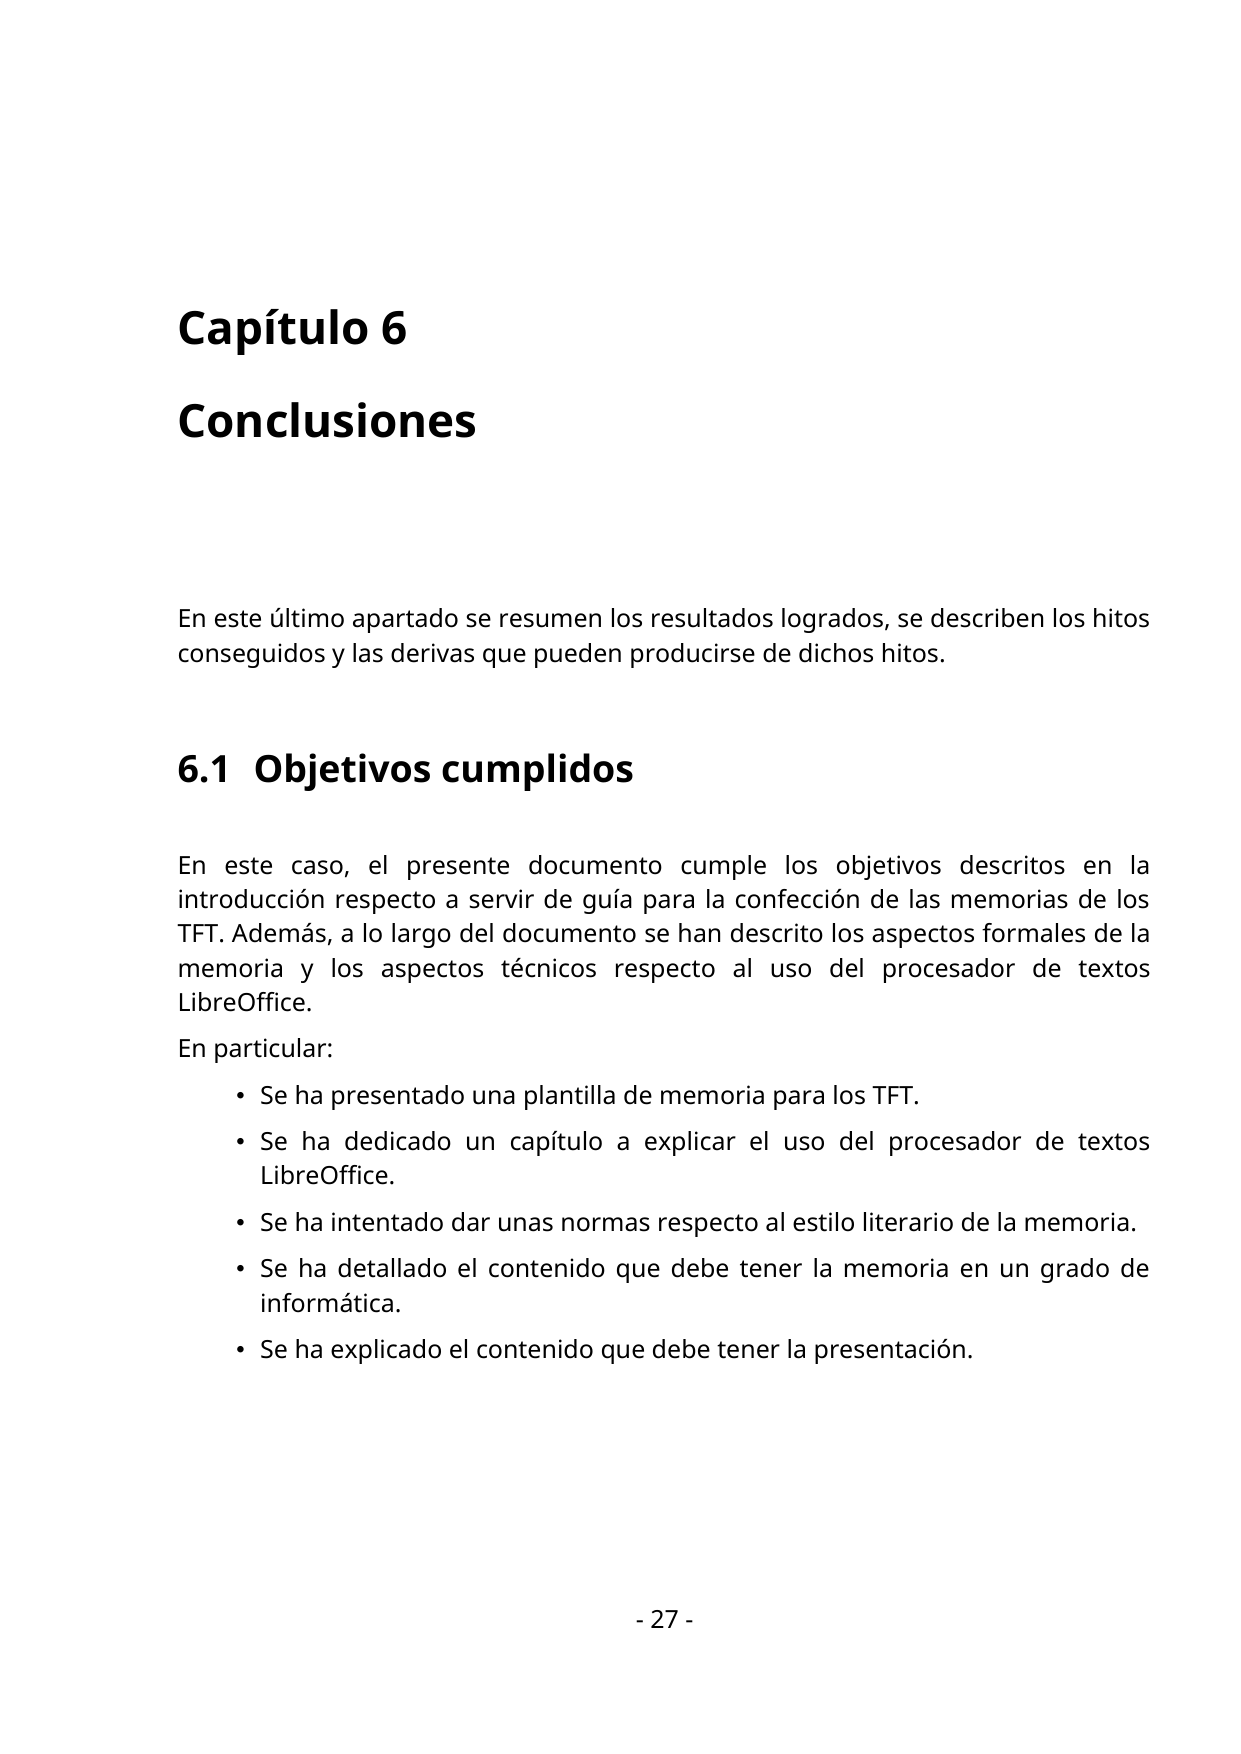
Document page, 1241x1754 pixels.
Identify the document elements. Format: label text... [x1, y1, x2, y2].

list Se ha intentado dar unas normas respecto al estilo literario de la memoria. [236, 1204, 1152, 1239]
list Se ha dedicado un capítulo a explicar el uso del procesador de textos LibreOffice. [236, 1124, 1152, 1192]
text En este caso, el presente documento cumple los objetivos descritos en la introducción respecto a servir de guía para la confección de las memorias de los TFT. Además, a lo largo del documento se han descrito los aspectos formales de la memoria y los aspectos técnicos respecto al uso del procesador de textos LibreOffice. [177, 848, 1152, 1018]
subtitle Conclusiones [177, 295, 1152, 451]
list Se ha detallado el contenido que debe tener la memoria en un grado de informática. [236, 1251, 1152, 1319]
text En este último apartado se resumen los resultados logrados, se describen los hitos conseguidos y las derivas que pueden producirse de dichos hitos. [177, 601, 1152, 669]
text En particular: [177, 1031, 1152, 1065]
list Se ha presentado una plantilla de memoria para los TFT. [236, 1077, 1152, 1111]
list Se ha explicado el contenido que debe tener la presentación. [236, 1332, 1152, 1366]
subtitle Objetivos cumplidos [177, 742, 1152, 793]
